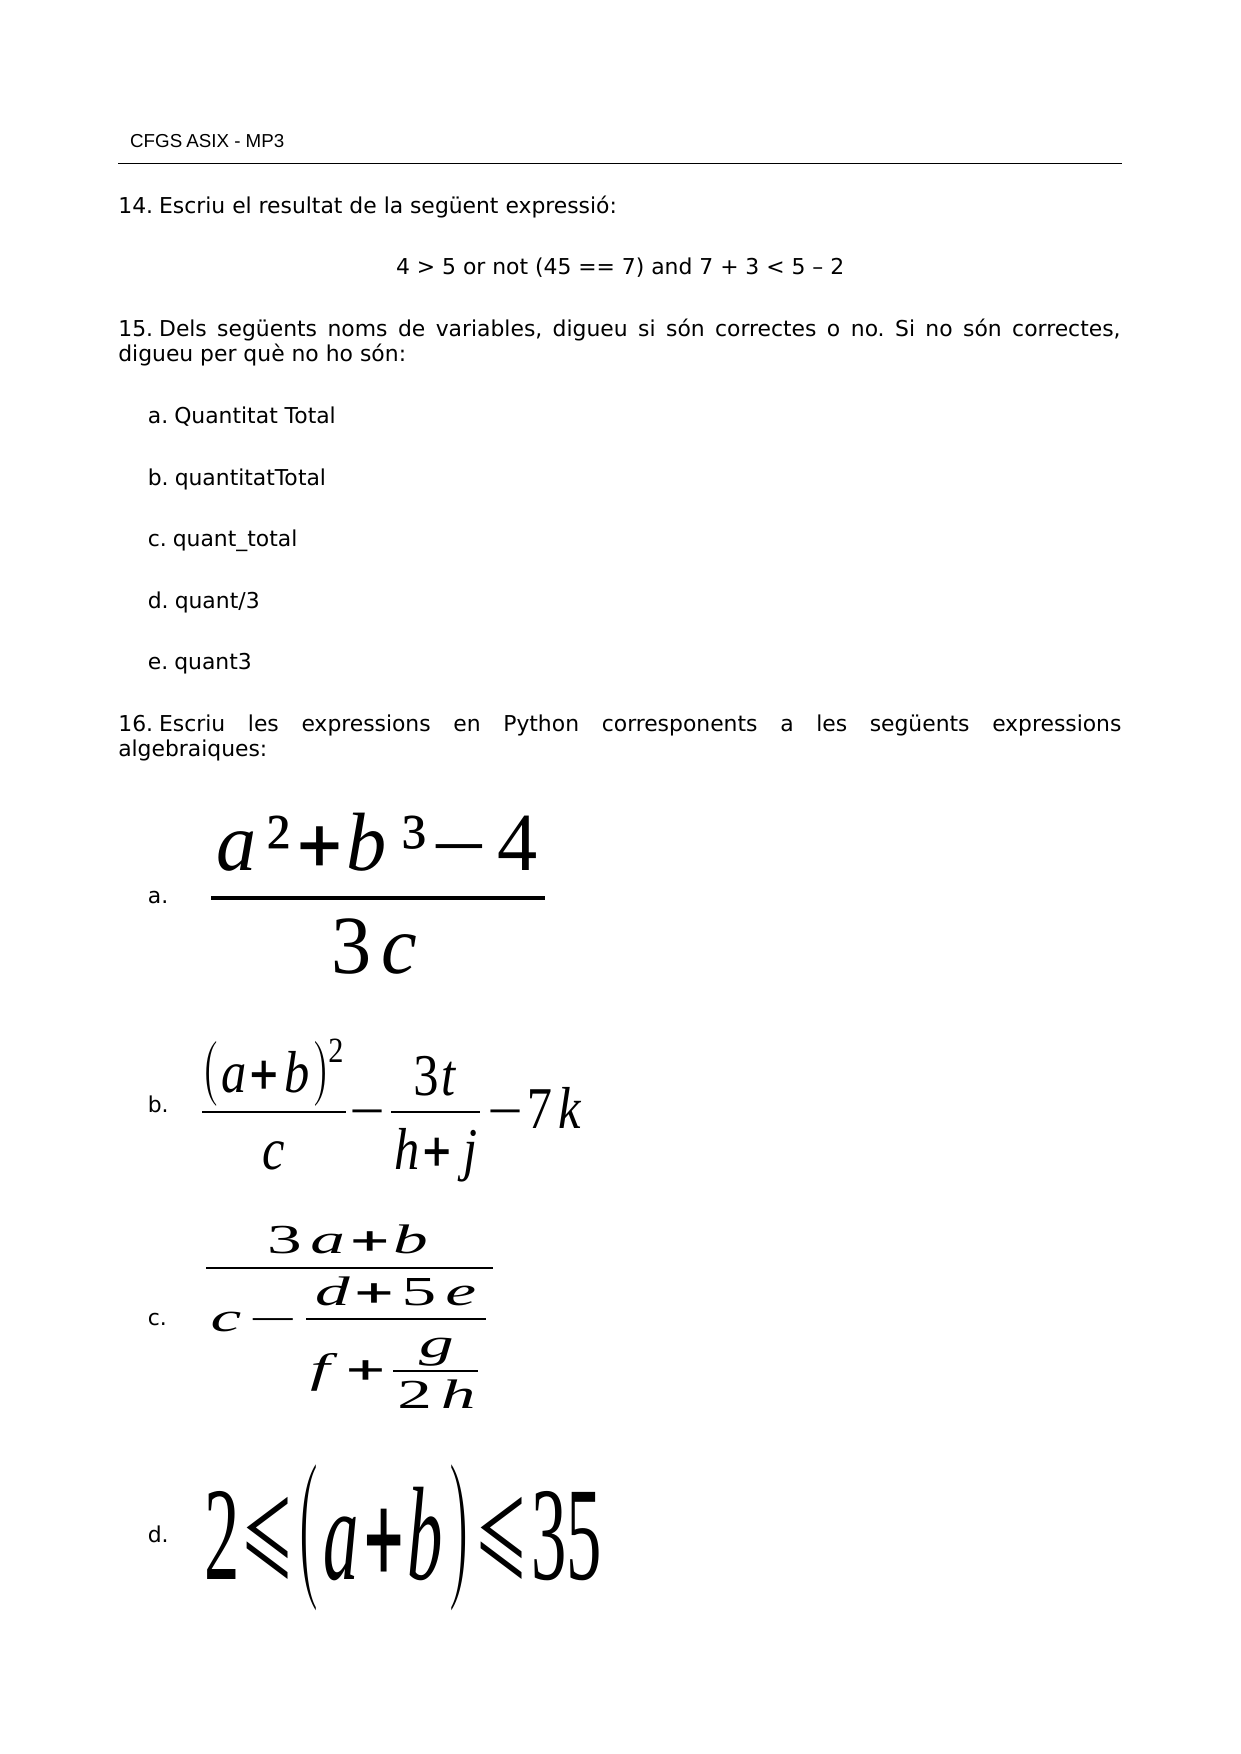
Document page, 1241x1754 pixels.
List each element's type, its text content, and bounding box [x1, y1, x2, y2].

list quant3 [118, 649, 1122, 675]
list Dels següents noms de variables, digueu si són correctes o no. Si no són correctes, digueu per què no ho són: [118, 316, 1122, 367]
list quant_total [118, 526, 1122, 552]
list Escriu el resultat de la següent expressió: [118, 193, 1122, 218]
list Escriu les expressions en Python corresponents a les següents expressions algebraiques: [118, 711, 1122, 762]
list quant/3 [118, 588, 1122, 613]
list quantitatTotal [118, 464, 1122, 490]
list Quantitat Total [118, 403, 1122, 428]
list 4 > 5 or not (45 == 7) and 7 + 3 < 5 – 2 [118, 254, 1122, 280]
